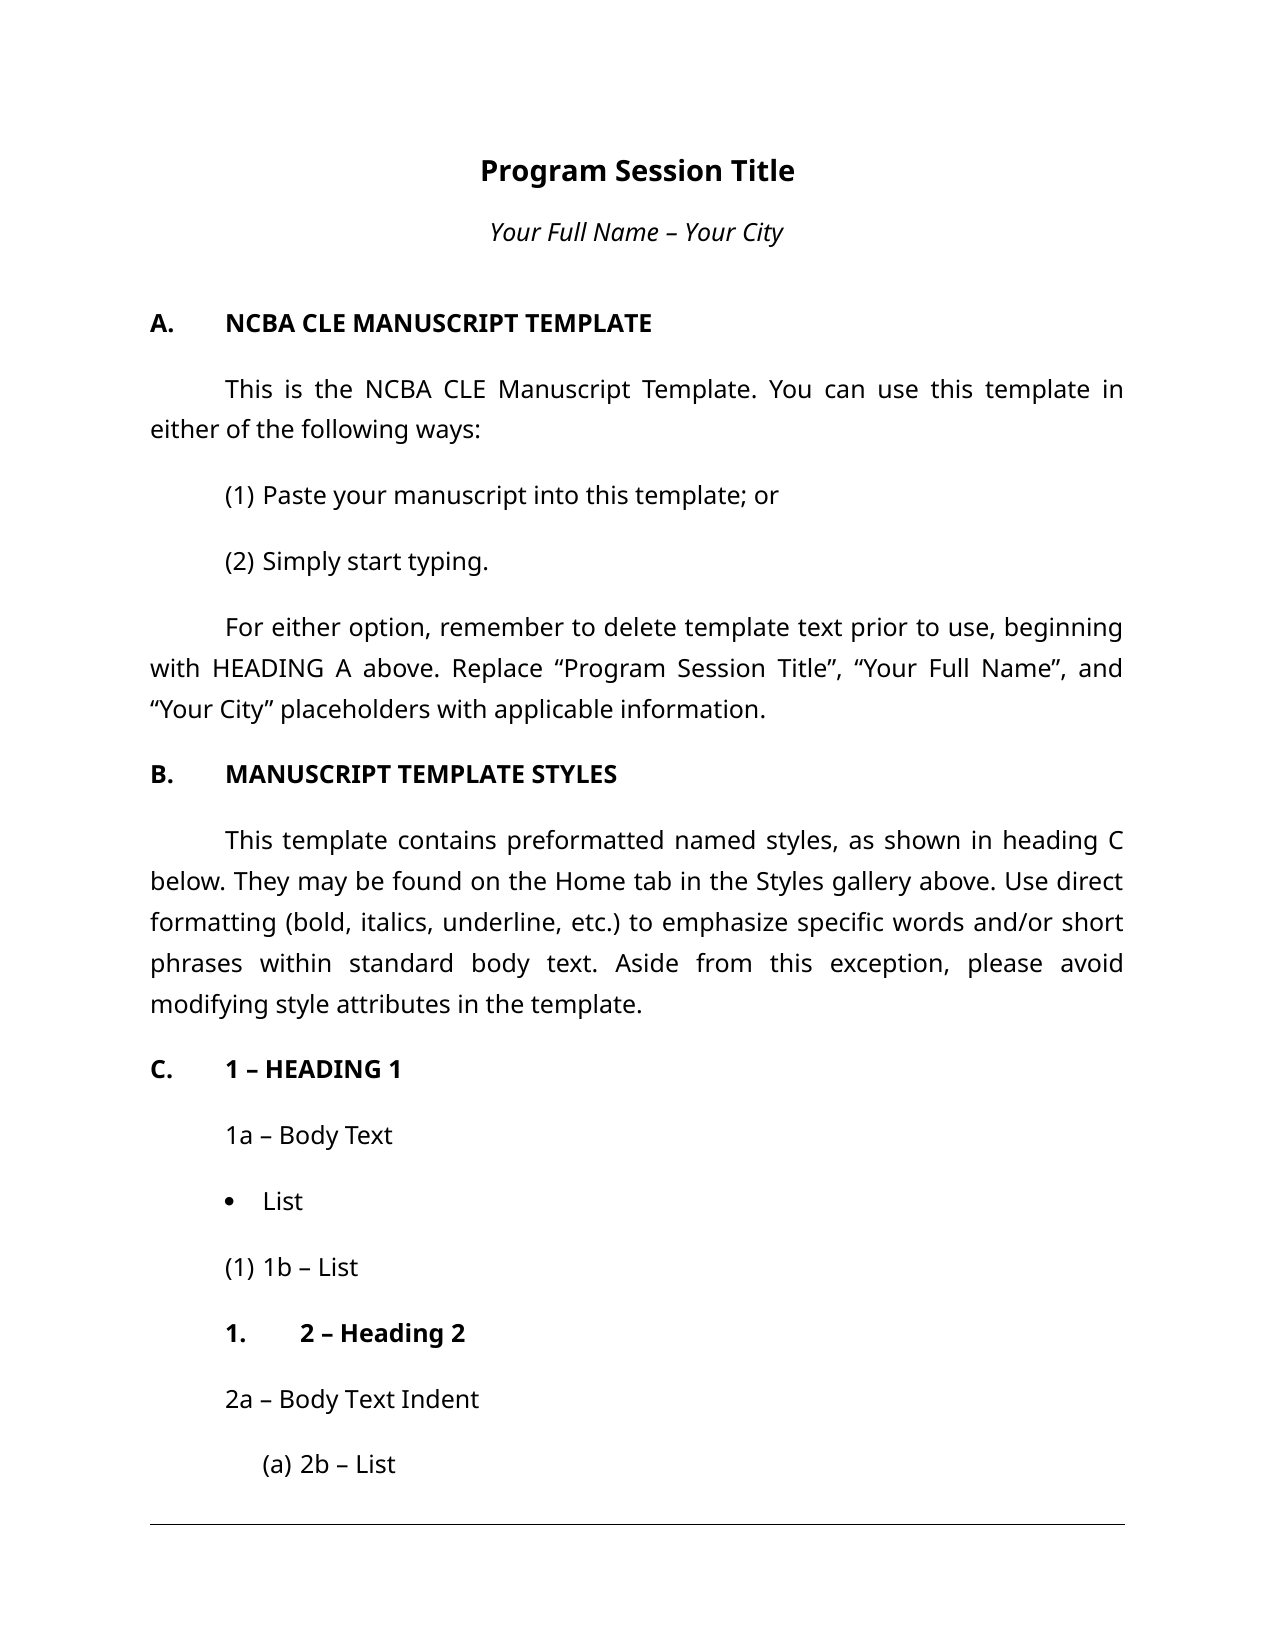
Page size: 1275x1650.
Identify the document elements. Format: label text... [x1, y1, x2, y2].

text 2a – Body Text Indent [150, 1381, 1125, 1415]
text Your Full Name – Your City [150, 215, 1125, 249]
subtitle 1 – Heading 1 [150, 1052, 1125, 1086]
subtitle 2 – Heading 2 [225, 1316, 1125, 1349]
subtitle NCBA CLE manuscript Template [150, 306, 1125, 339]
list List [225, 1184, 1125, 1218]
text 1a – Body Text [150, 1118, 1125, 1152]
list Paste your manuscript into this template; or [225, 478, 1125, 512]
list Simply start typing. [225, 544, 1125, 578]
subtitle manuscript template styles [150, 757, 1125, 791]
list 1b – List [225, 1250, 1125, 1284]
text For either option, remember to delete template text prior to use, beginning with HEADING A above. Replace “Program Session Title”, “Your Full Name”, and “Your City” placeholders with applicable information. [150, 610, 1125, 725]
text Program Session Title [150, 150, 1125, 190]
text This template contains preformatted named styles, as shown in heading C below. They may be found on the Home tab in the Styles gallery above. Use direct formatting (bold, italics, underline, etc.) to emphasize specific words and/or short phrases within standard body text. Aside from this exception, please avoid modifying style attributes in the template. [150, 823, 1125, 1020]
list 2b – List [262, 1447, 1125, 1481]
text This is the NCBA CLE Manuscript Template. You can use this template in either of the following ways: [150, 371, 1125, 446]
